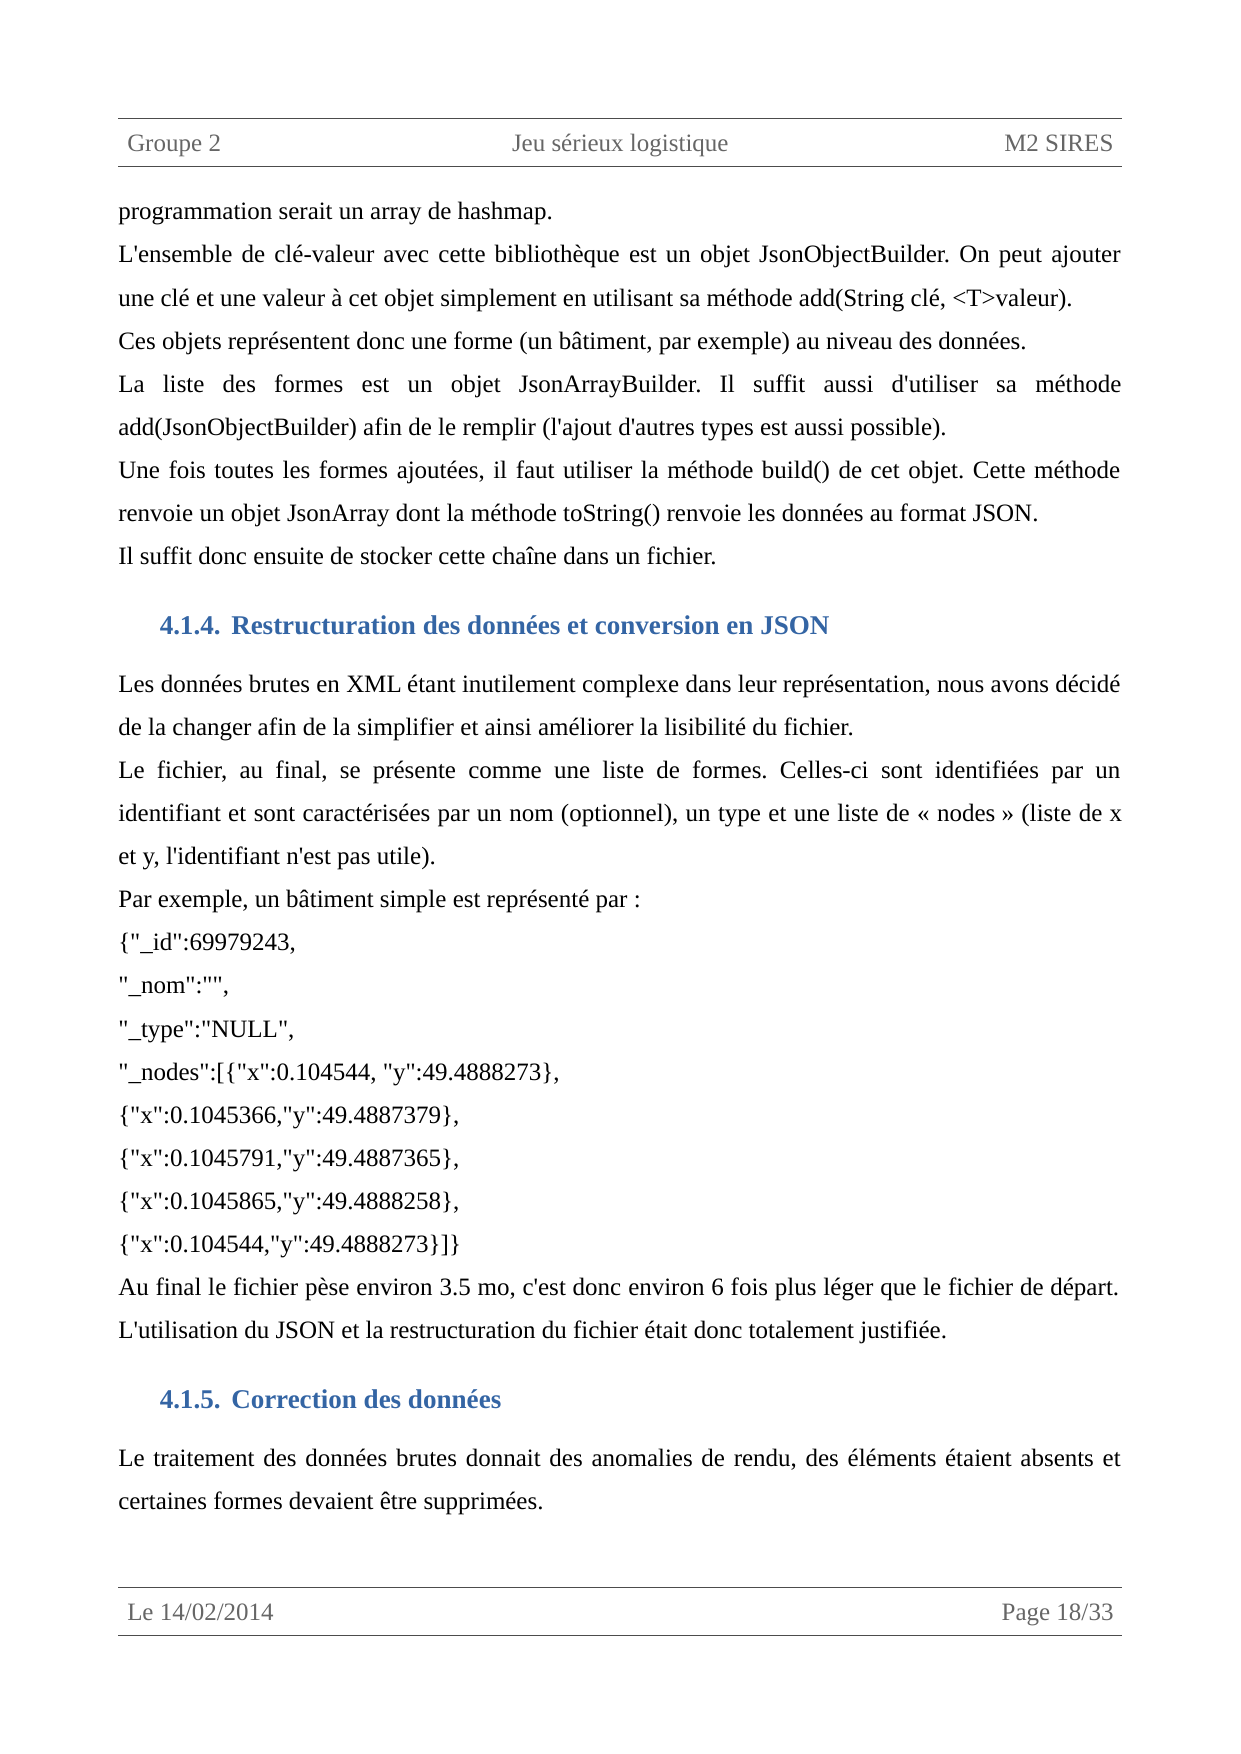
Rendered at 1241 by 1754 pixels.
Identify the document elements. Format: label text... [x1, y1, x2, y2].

text {"x":0.1045791,"y":49.4887365}, [118, 1143, 1122, 1172]
text {"x":0.1045865,"y":49.4888258}, [118, 1186, 1122, 1215]
text Le fichier, au final, se présente comme une liste de formes. Celles-ci sont identifiées par un identifiant et sont caractérisées par un nom (optionnel), un type et une liste de « nodes » (liste de x et y, l'identifiant n'est pas utile). [118, 755, 1122, 870]
text programmation serait un array de hashmap. [118, 196, 1122, 225]
text {"x":0.1045366,"y":49.4887379}, [118, 1100, 1122, 1129]
text Au final le fichier pèse environ 3.5 mo, c'est donc environ 6 fois plus léger que le fichier de départ. L'utilisation du JSON et la restructuration du fichier était donc totalement justifiée. [118, 1272, 1122, 1344]
text "_type":"NULL", [118, 1014, 1122, 1042]
text Le traitement des données brutes donnait des anomalies de rendu, des éléments étaient absents et certaines formes devaient être supprimées. [118, 1443, 1122, 1515]
subtitle Correction des données [157, 1384, 1122, 1415]
text {"_id":69979243, [118, 927, 1122, 956]
text Par exemple, un bâtiment simple est représenté par : [118, 884, 1122, 913]
text Ces objets représentent donc une forme (un bâtiment, par exemple) au niveau des données. [118, 326, 1122, 354]
text Les données brutes en XML étant inutilement complexe dans leur représentation, nous avons décidé de la changer afin de la simplifier et ainsi améliorer la lisibilité du fichier. [118, 669, 1122, 741]
text Une fois toutes les formes ajoutées, il faut utiliser la méthode build() de cet objet. Cette méthode renvoie un objet JsonArray dont la méthode toString() renvoie les données au format JSON. [118, 455, 1122, 527]
text {"x":0.104544,"y":49.4888273}]} [118, 1229, 1122, 1258]
text "_nodes":[{"x":0.104544, "y":49.4888273}, [118, 1057, 1122, 1086]
text "_nom":"", [118, 971, 1122, 999]
subtitle Restructuration des données et conversion en JSON [157, 609, 1122, 641]
text L'ensemble de clé-valeur avec cette bibliothèque est un objet JsonObjectBuilder. On peut ajouter une clé et une valeur à cet objet simplement en utilisant sa méthode add(String clé, <T>valeur). [118, 239, 1122, 311]
text La liste des formes est un objet JsonArrayBuilder. Il suffit aussi d'utiliser sa méthode add(JsonObjectBuilder) afin de le remplir (l'ajout d'autres types est aussi possible). [118, 369, 1122, 441]
text Il suffit donc ensuite de stocker cette chaîne dans un fichier. [118, 541, 1122, 570]
